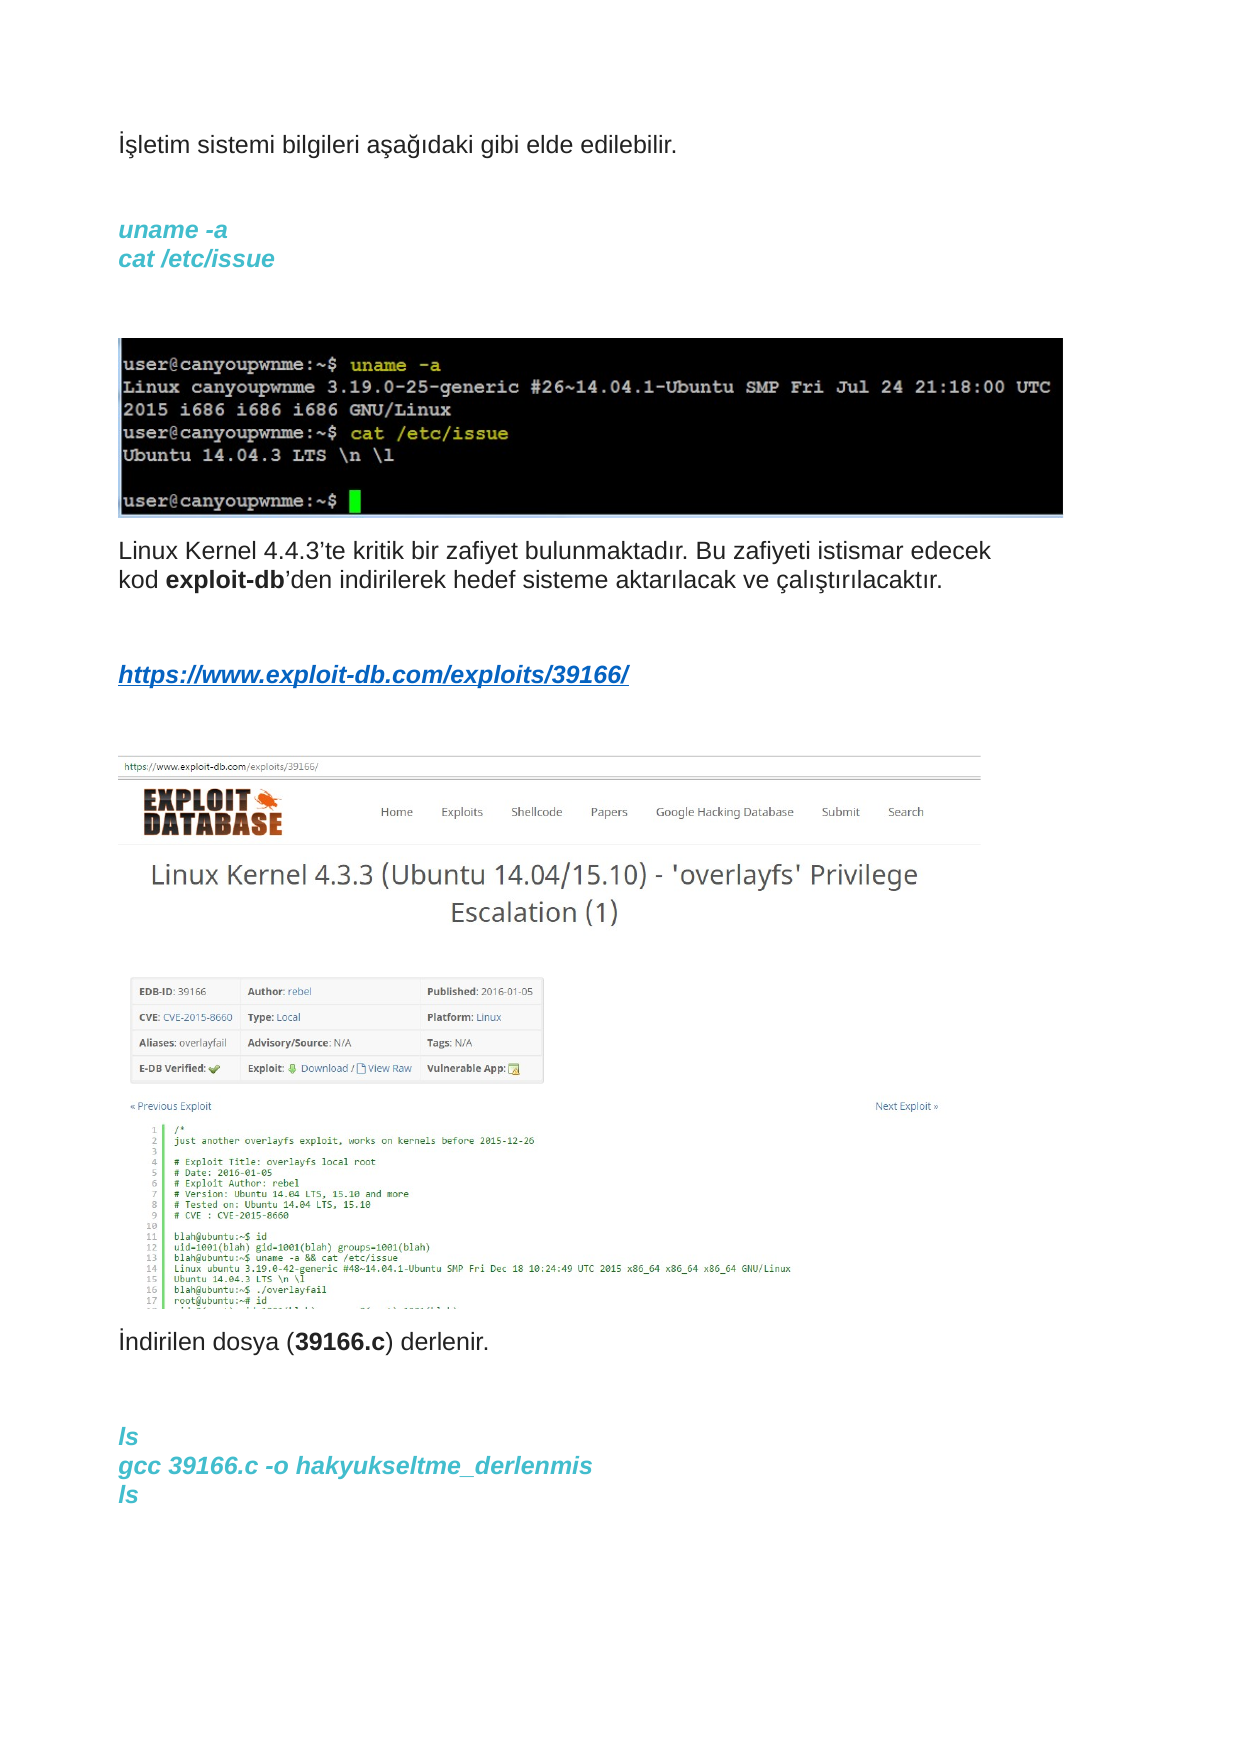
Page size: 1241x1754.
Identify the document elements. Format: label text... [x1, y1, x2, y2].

subtitle uname -a cat /etc/issue [118, 215, 1122, 272]
picture [118, 338, 1064, 518]
subtitle ls gcc 39166.c -o hakyukseltme_derlenmis ls [118, 1422, 1122, 1508]
subtitle Linux Kernel 4.4.3’te kritik bir zafiyet bulunmaktadır. Bu zafiyeti istismar edecek kod exploit-db’den indirilerek hedef sisteme aktarılacak ve çalıştırılacaktır. [118, 536, 1122, 594]
subtitle https://www.exploit-db.com/exploits/39166/ [118, 660, 1122, 689]
text İşletim sistemi bilgileri aşağıdaki gibi elde edilebilir. [118, 118, 1122, 159]
picture [118, 755, 981, 1309]
subtitle İndirilen dosya (39166.c) derlenir. [118, 1327, 1122, 1356]
